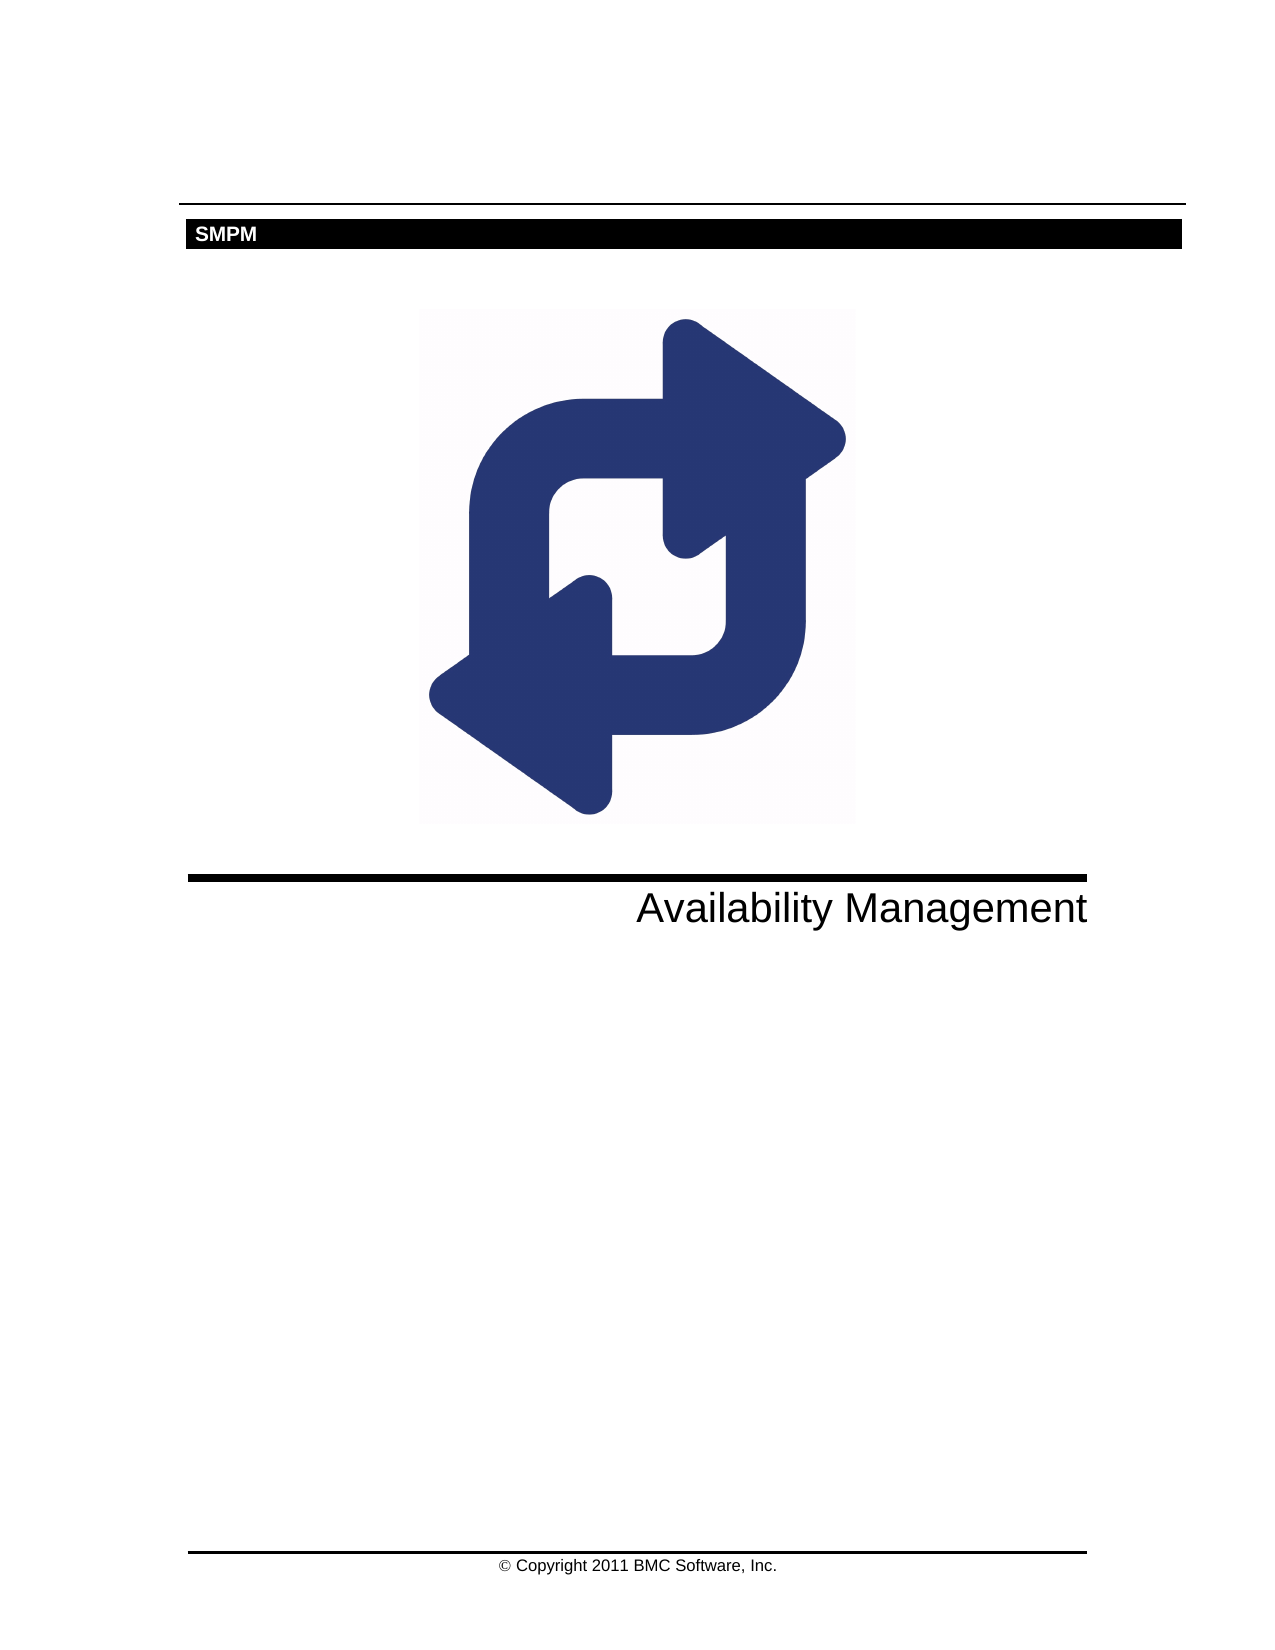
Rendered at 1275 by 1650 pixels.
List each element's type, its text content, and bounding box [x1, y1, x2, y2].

subtitle Availability Management [187, 875, 1087, 932]
picture [419, 309, 856, 824]
